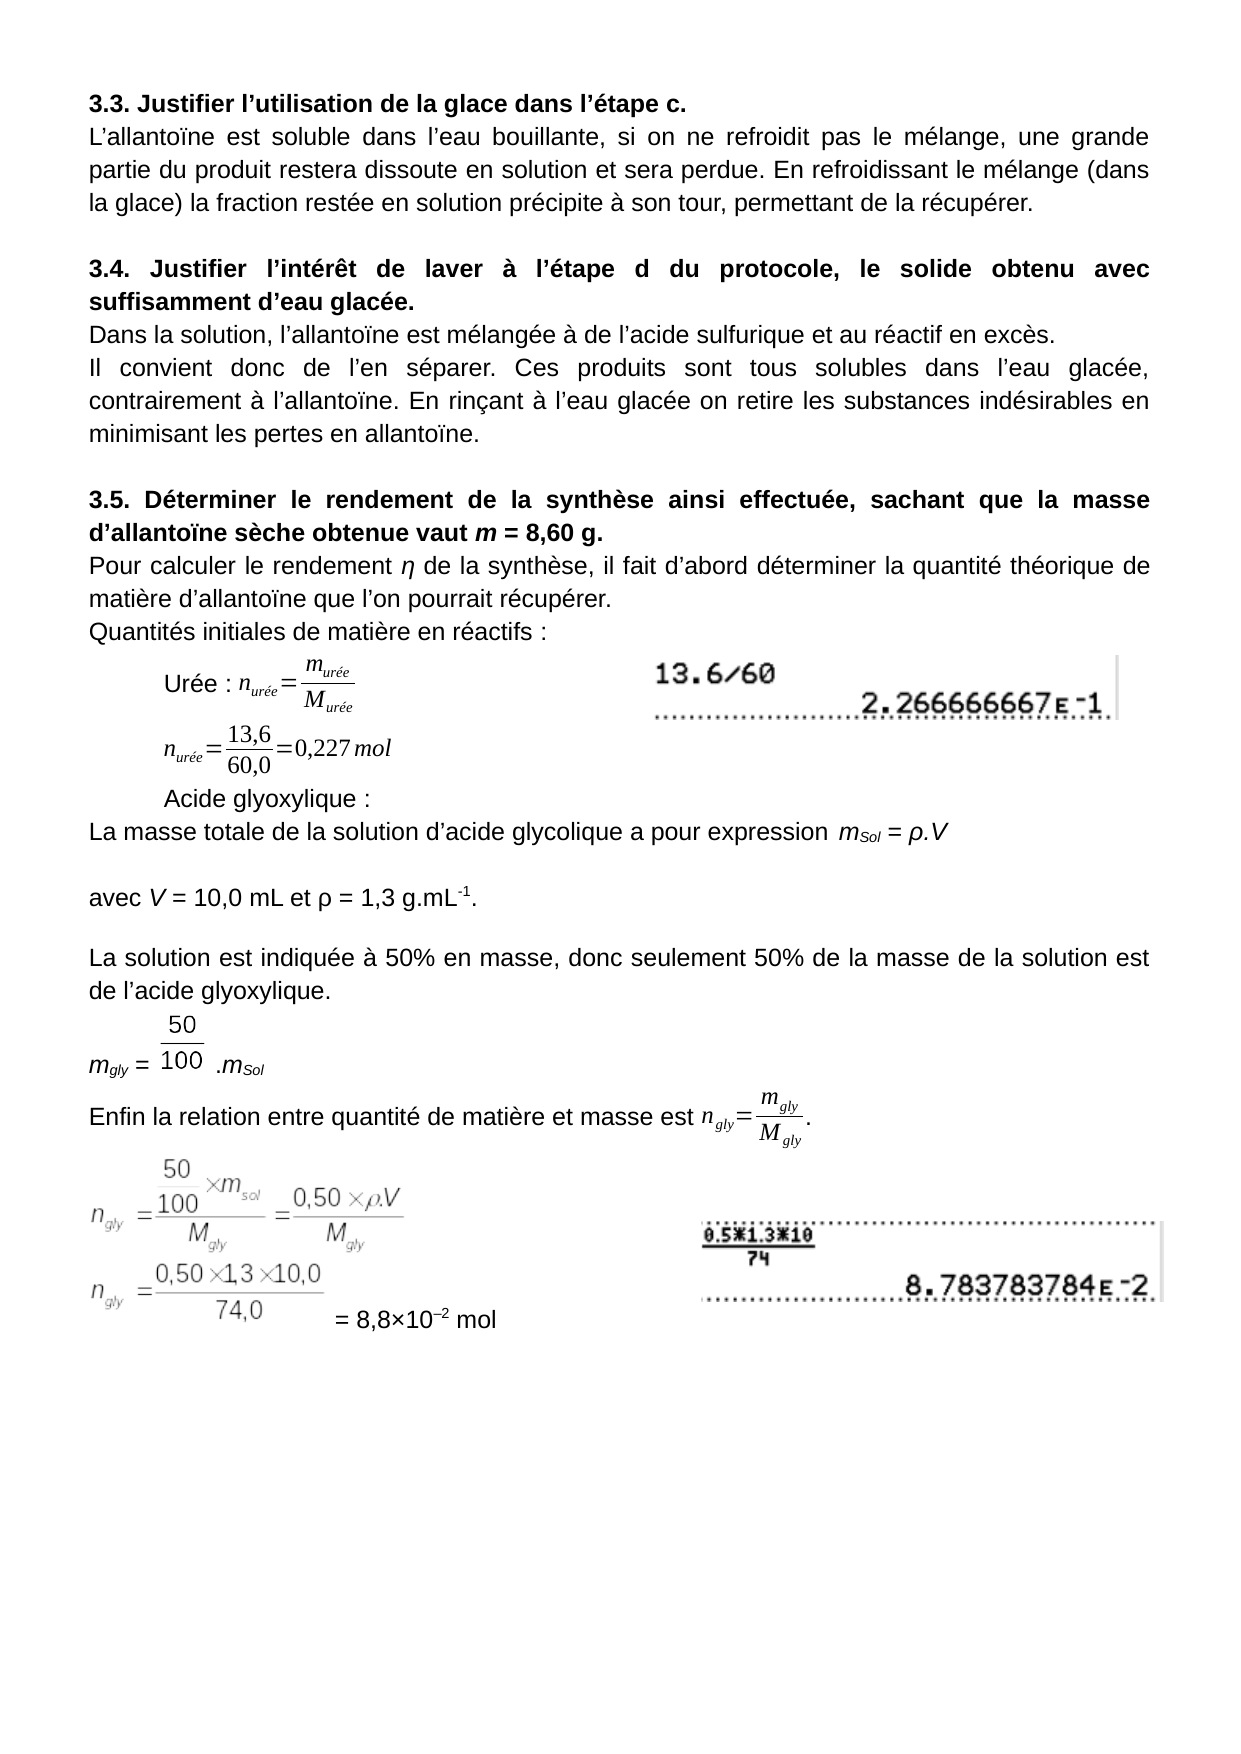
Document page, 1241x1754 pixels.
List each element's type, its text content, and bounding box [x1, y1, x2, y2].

text 3.4. Justifier l’intérêt de laver à l’étape d du protocole, le solide obtenu avec suffisamment d’eau glacée. [88, 254, 1152, 315]
text mgly = .mSol [88, 1009, 1152, 1079]
text L’allantoïne est soluble dans l’eau bouillante, si on ne refroidit pas le mélange, une grande partie du produit restera dissoute en solution et sera perdue. En refroidissant le mélange (dans la glace) la fraction restée en solution précipite à son tour, permettant de la récupérer. [88, 122, 1152, 216]
text 3.5. Déterminer le rendement de la synthèse ainsi effectuée, sachant que la masse d’allantoïne sèche obtenue vaut m = 8,60 g. [88, 485, 1152, 547]
text La masse totale de la solution d’acide glycolique a pour expression mSol = ρ.V [88, 817, 1152, 878]
text La solution est indiquée à 50% en masse, donc seulement 50% de la masse de la solution est de l’acide glyoxylique. [88, 943, 1152, 1005]
text Urée : [88, 650, 1152, 716]
text Acide glyoxylique : [88, 784, 1152, 812]
text Quantités initiales de matière en réactifs : [88, 617, 1152, 646]
text 3.3. Justifier l’utilisation de la glace dans l’étape c. [88, 88, 1152, 117]
text avec V = 10,0 mL et ρ = 1,3 g.mL-1. [88, 883, 1152, 912]
picture [653, 655, 1119, 720]
text = 8,8×10–2 mol [88, 1259, 1152, 1333]
text Enfin la relation entre quantité de matière et masse est . [88, 1083, 1152, 1149]
picture [701, 1221, 1164, 1302]
text Il convient donc de l’en séparer. Ces produits sont tous solubles dans l’eau glacée, contrairement à l’allantoïne. En rinçant à l’eau glacée on retire les substances indésirables en minimisant les pertes en allantoïne. [88, 353, 1152, 447]
text Dans la solution, l’allantoïne est mélangée à de l’acide sulfurique et au réactif en excès. [88, 320, 1152, 348]
text Pour calculer le rendement η de la synthèse, il fait d’abord déterminer la quantité théorique de matière d’allantoïne que l’on pourrait récupérer. [88, 551, 1152, 613]
